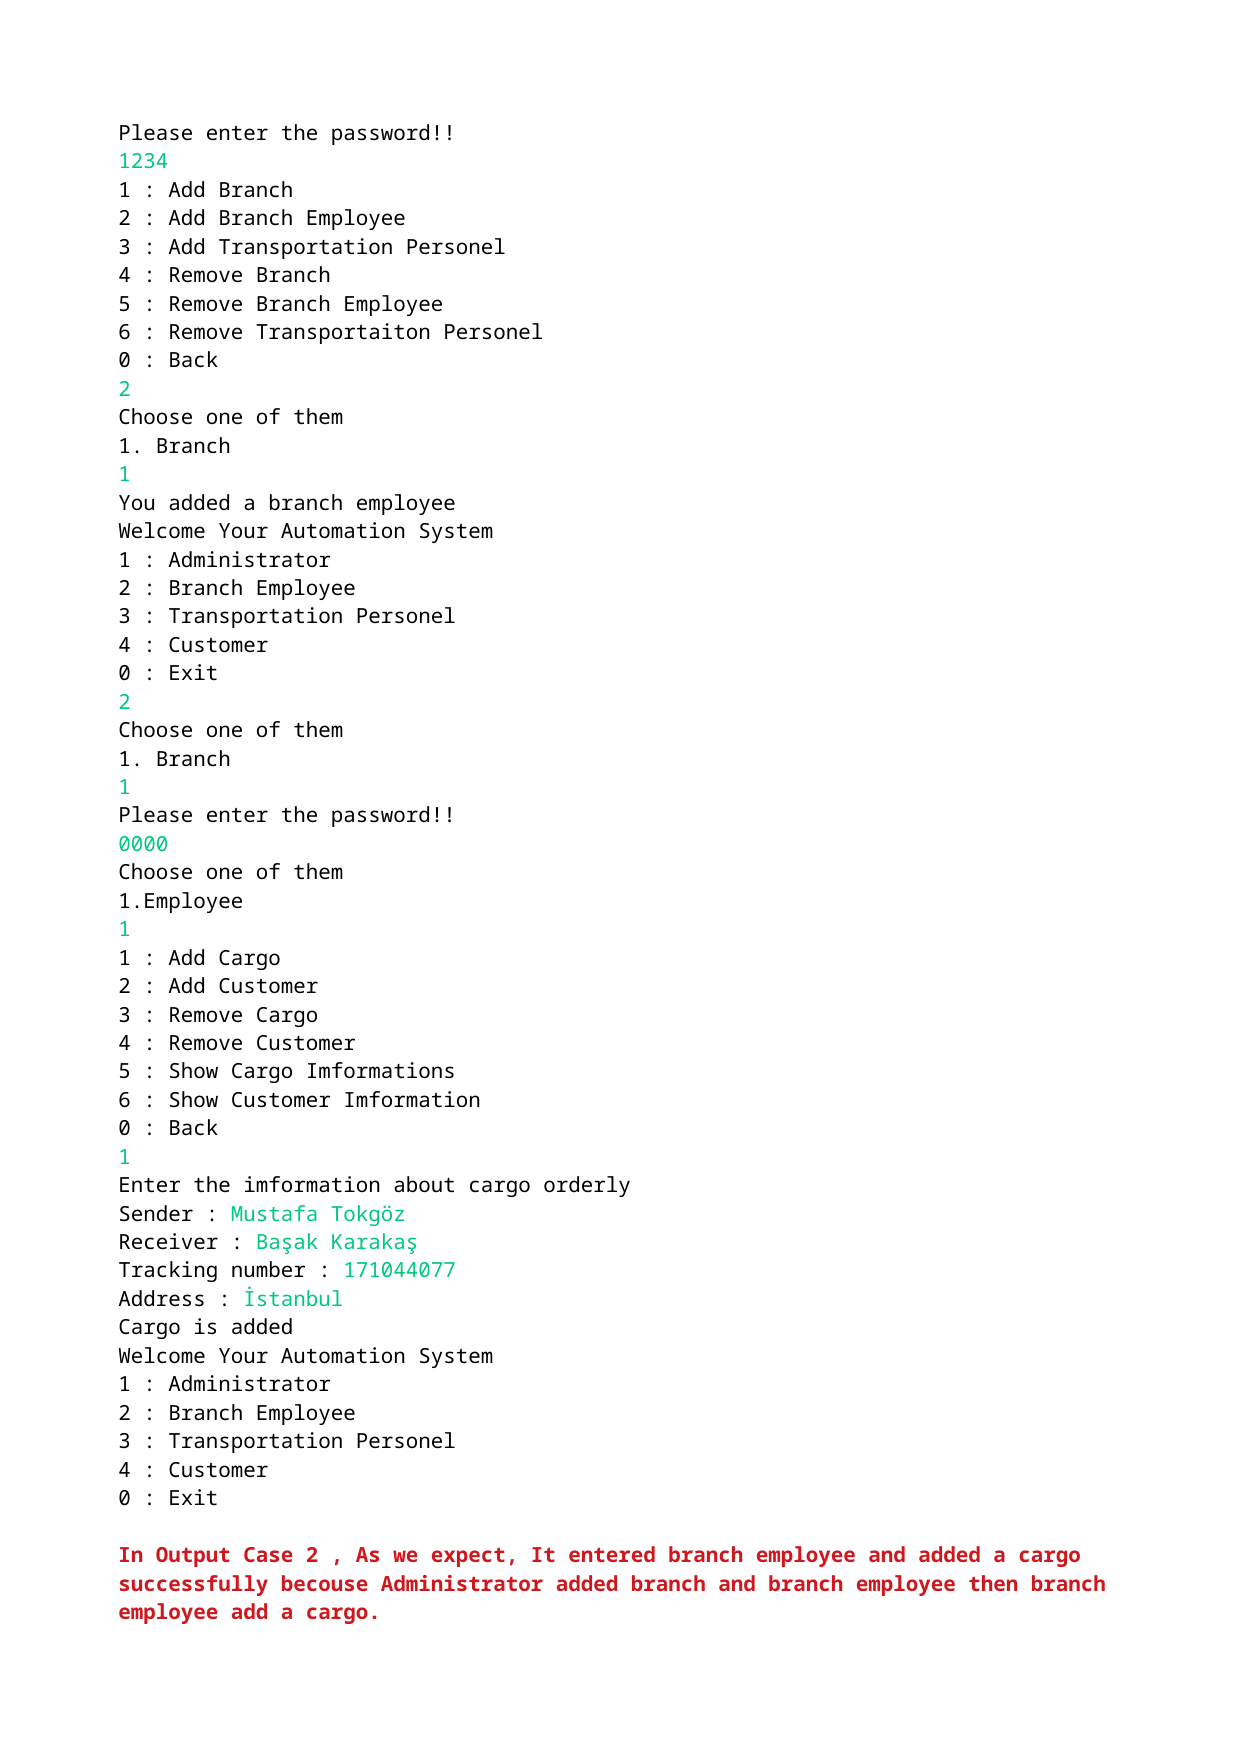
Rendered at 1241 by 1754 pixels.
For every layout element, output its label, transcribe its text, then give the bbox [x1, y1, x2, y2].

text 1 : Add Cargo [118, 943, 1122, 971]
text 1 [118, 1142, 1122, 1170]
text In Output Case 2 , As we expect, It entered branch employee and added a cargo successfully becouse Administrator added branch and branch employee then branch employee add a cargo. [118, 1540, 1122, 1626]
text Welcome Your Automation System [118, 516, 1122, 545]
text Sender : Mustafa Tokgöz [118, 1199, 1122, 1227]
text Cargo is added [118, 1312, 1122, 1341]
text 1. Branch [118, 744, 1122, 772]
text 1. Branch [118, 431, 1122, 459]
text Welcome Your Automation System [118, 1341, 1122, 1369]
text 3 : Remove Cargo [118, 1000, 1122, 1028]
text 1 [118, 459, 1122, 488]
text 4 : Remove Customer [118, 1028, 1122, 1057]
text 0 : Back [118, 1113, 1122, 1142]
text Address : İstanbul [118, 1284, 1122, 1312]
text 0 : Exit [118, 1483, 1122, 1512]
text 2 : Branch Employee [118, 573, 1122, 602]
text 4 : Customer [118, 630, 1122, 658]
text 3 : Transportation Personel [118, 1426, 1122, 1455]
text 3 : Transportation Personel [118, 602, 1122, 630]
text 6 : Remove Transportaiton Personel [118, 317, 1122, 346]
text Choose one of them [118, 402, 1122, 431]
text Tracking number : 171044077 [118, 1256, 1122, 1284]
text 2 : Branch Employee [118, 1398, 1122, 1426]
text 6 : Show Customer Imformation [118, 1085, 1122, 1113]
text Enter the imformation about cargo orderly [118, 1170, 1122, 1199]
text Choose one of them [118, 715, 1122, 744]
text Choose one of them [118, 857, 1122, 886]
text 1 : Administrator [118, 545, 1122, 573]
text 1.Employee [118, 886, 1122, 914]
text 1 : Administrator [118, 1369, 1122, 1398]
text 1 [118, 914, 1122, 943]
text 2 : Add Branch Employee [118, 203, 1122, 232]
text 3 : Add Transportation Personel [118, 232, 1122, 260]
text You added a branch employee [118, 488, 1122, 516]
text 5 : Remove Branch Employee [118, 289, 1122, 317]
text 0 : Exit [118, 658, 1122, 687]
text Please enter the password!! [118, 801, 1122, 829]
text 2 [118, 374, 1122, 402]
text 5 : Show Cargo Imformations [118, 1057, 1122, 1085]
text 2 : Add Customer [118, 971, 1122, 1000]
text 0000 [118, 829, 1122, 857]
text 4 : Customer [118, 1455, 1122, 1483]
text 0 : Back [118, 346, 1122, 374]
text Please enter the password!! [118, 118, 1122, 147]
text 4 : Remove Branch [118, 260, 1122, 289]
text 1234 [118, 147, 1122, 175]
text 1 : Add Branch [118, 175, 1122, 203]
text 1 [118, 772, 1122, 801]
text Receiver : Başak Karakaş [118, 1227, 1122, 1256]
text 2 [118, 687, 1122, 715]
